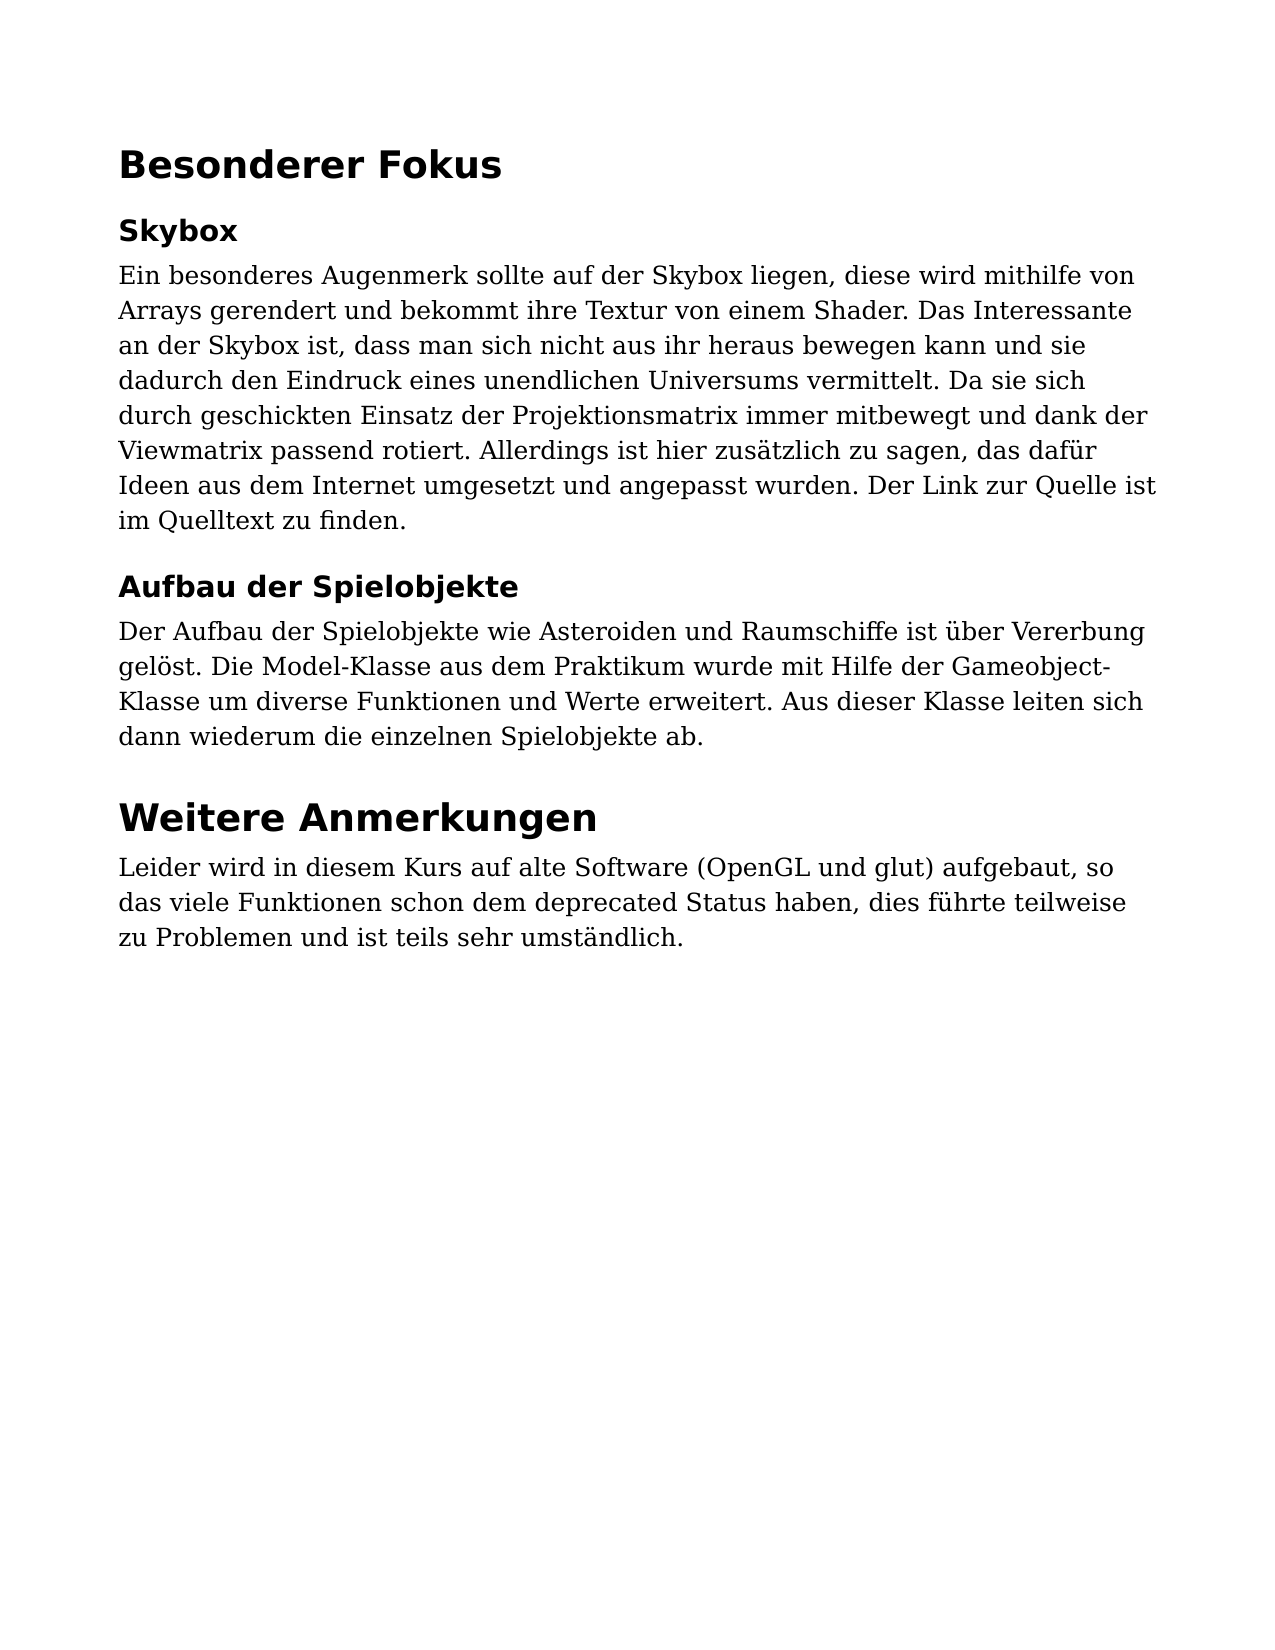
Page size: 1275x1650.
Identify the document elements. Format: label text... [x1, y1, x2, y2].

text Leider wird in diesem Kurs auf alte Software (OpenGL und glut) aufgebaut, so das viele Funktionen schon dem deprecated Status haben, dies führte teilweise zu Problemen und ist teils sehr umständlich. [118, 853, 1157, 952]
text Ein besonderes Augenmerk sollte auf der Skybox liegen, diese wird mithilfe von Arrays gerendert und bekommt ihre Textur von einem Shader. Das Interessante an der Skybox ist, dass man sich nicht aus ihr heraus bewegen kann und sie dadurch den Eindruck eines unendlichen Universums vermittelt. Da sie sich durch geschickten Einsatz der Projektionsmatrix immer mitbewegt und dank der Viewmatrix passend rotiert. Allerdings ist hier zusätzlich zu sagen, das dafür Ideen aus dem Internet umgesetzt und angepasst wurden. Der Link zur Quelle ist im Quelltext zu finden. [118, 261, 1157, 535]
text Der Aufbau der Spielobjekte wie Asteroiden und Raumschiffe ist über Vererbung gelöst. Die Model-Klasse aus dem Praktikum wurde mit Hilfe der Gameobject-Klasse um diverse Funktionen und Werte erweitert. Aus dieser Klasse leiten sich dann wiederum die einzelnen Spielobjekte ab. [118, 617, 1157, 751]
subtitle Weitere Anmerkungen [118, 796, 1157, 841]
subtitle Besonderer Fokus [118, 143, 1157, 187]
subtitle Skybox [118, 214, 1157, 248]
subtitle Aufbau der Spielobjekte [118, 570, 1157, 604]
